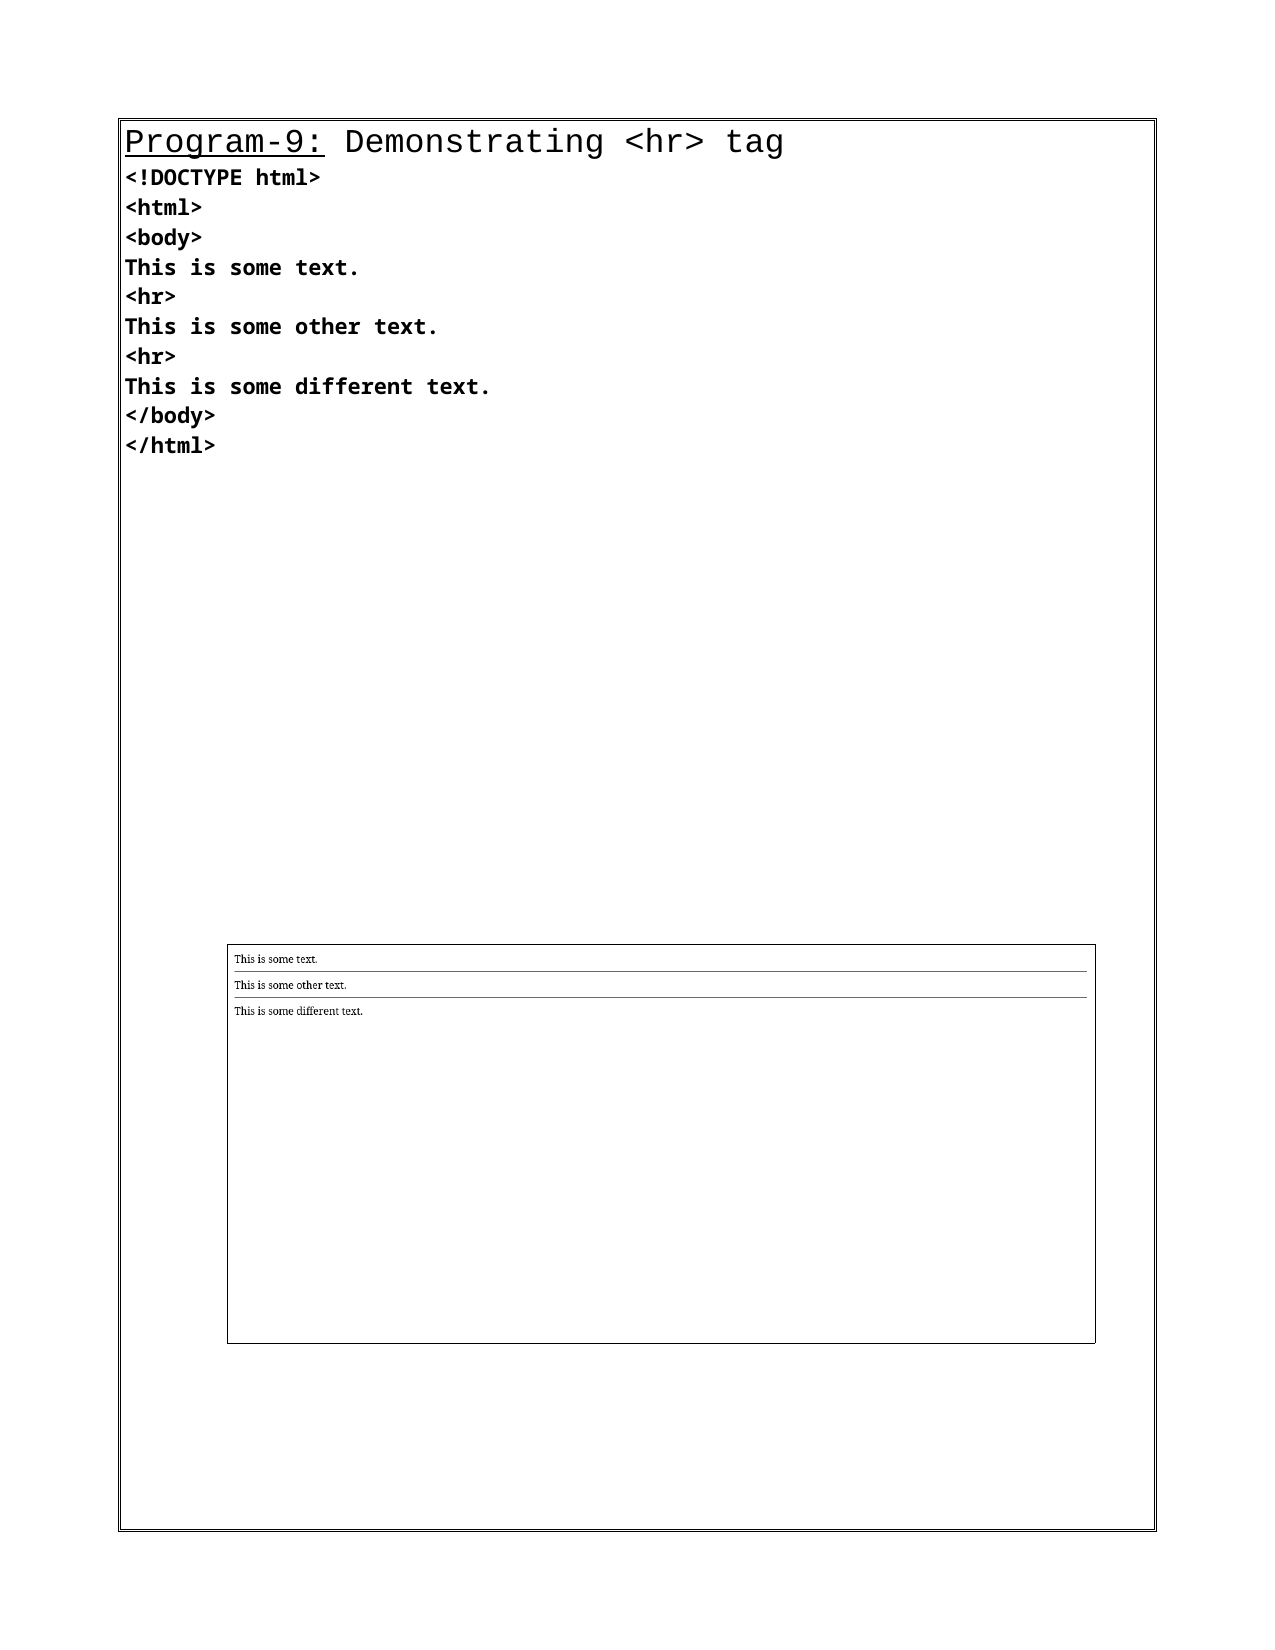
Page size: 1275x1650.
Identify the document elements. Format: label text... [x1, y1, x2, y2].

picture [229, 946, 1092, 1340]
text <hr> [124, 341, 1151, 371]
text Program-9: Demonstrating <hr> tag [124, 124, 1151, 162]
text <html> [124, 192, 1151, 222]
text <hr> [124, 281, 1151, 311]
text </html> [124, 430, 1151, 460]
text <!DOCTYPE html> [124, 162, 1151, 192]
text <body> [124, 222, 1151, 251]
text This is some other text. [124, 311, 1151, 341]
text This is some different text. [124, 371, 1151, 400]
text This is some text. [124, 251, 1151, 281]
text </body> [124, 400, 1151, 430]
